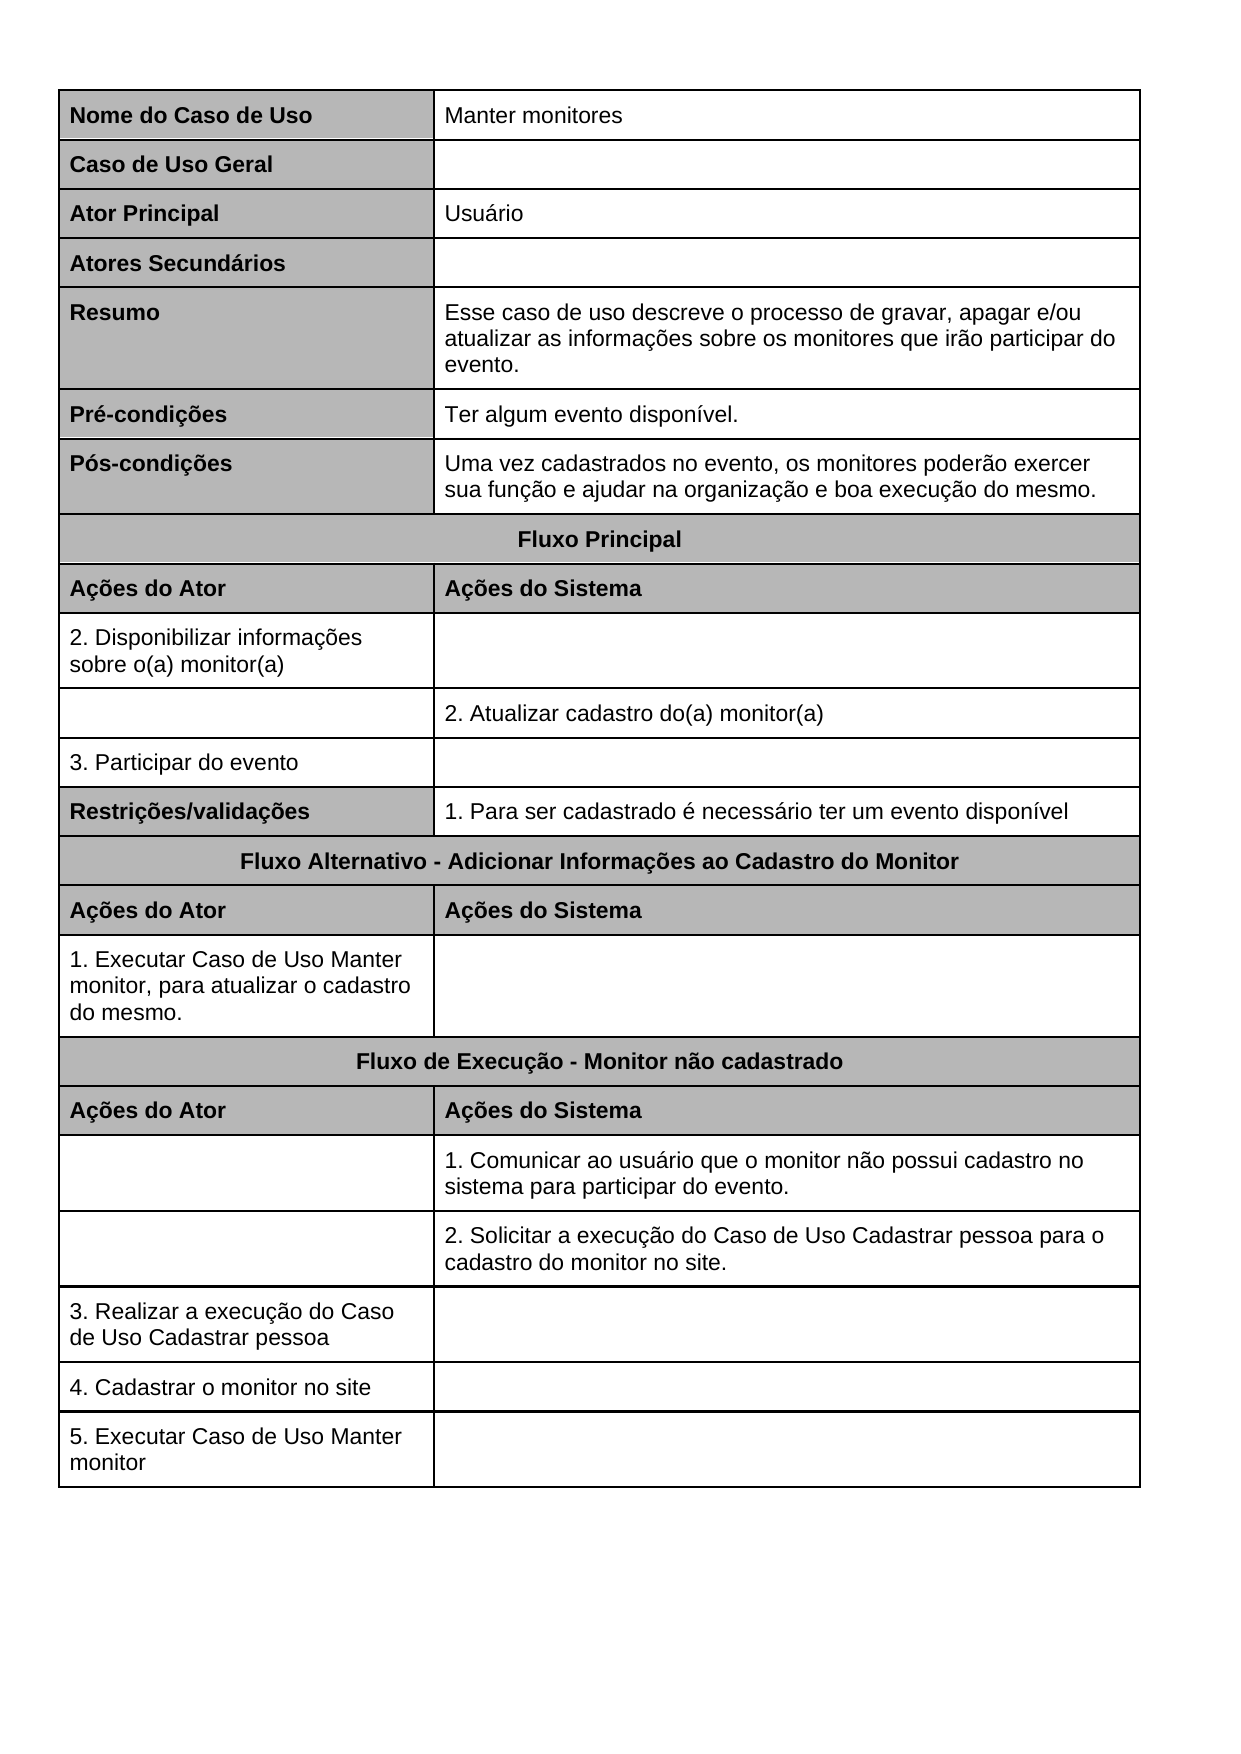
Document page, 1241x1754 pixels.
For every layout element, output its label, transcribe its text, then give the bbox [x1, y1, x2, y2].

table_cell 3. Realizar a execução do Caso de Uso Cadastrar pessoa [60, 1288, 433, 1361]
table_cell [435, 1288, 1139, 1361]
table_header Manter monitores [435, 91, 1139, 138]
table_cell [60, 1212, 433, 1285]
table_cell [435, 739, 1139, 786]
table_cell Ações do Ator [60, 1087, 433, 1134]
table_cell [60, 1136, 433, 1210]
table_cell Fluxo de Execução - Monitor não cadastrado [60, 1038, 1139, 1085]
table_cell Usuário [435, 190, 1139, 237]
table_cell 4. Cadastrar o monitor no site [60, 1363, 433, 1410]
table_cell [435, 936, 1139, 1036]
table_cell Pré-condições [60, 390, 433, 437]
table_cell 5. Executar Caso de Uso Manter monitor [60, 1413, 433, 1486]
table_cell Caso de Uso Geral [60, 141, 433, 188]
table_cell 1. Para ser cadastrado é necessário ter um evento disponível [435, 788, 1139, 835]
table_cell 2. Atualizar cadastro do(a) monitor(a) [435, 689, 1139, 737]
table_cell Ações do Sistema [435, 565, 1139, 612]
table_cell Uma vez cadastrados no evento, os monitores poderão exercer sua função e ajudar na organização e boa execução do mesmo. [435, 440, 1139, 513]
table_cell 3. Participar do evento [60, 739, 433, 786]
table_cell [435, 239, 1139, 286]
table_cell Ter algum evento disponível. [435, 390, 1139, 437]
table_cell Fluxo Principal [60, 515, 1139, 562]
table_cell [435, 614, 1139, 687]
table_cell Resumo [60, 288, 433, 388]
table_cell Ações do Ator [60, 886, 433, 934]
table_cell 2. Disponibilizar informações sobre o(a) monitor(a) [60, 614, 433, 687]
table_cell Esse caso de uso descreve o processo de gravar, apagar e/ou atualizar as informações sobre os monitores que irão participar do evento. [435, 288, 1139, 388]
table_cell Restrições/validações [60, 788, 433, 835]
table_cell [435, 141, 1139, 188]
table_cell Fluxo Alternativo - Adicionar Informações ao Cadastro do Monitor [60, 837, 1139, 884]
table_cell Ações do Sistema [435, 886, 1139, 934]
table_cell 1. Executar Caso de Uso Manter monitor, para atualizar o cadastro do mesmo. [60, 936, 433, 1036]
table_cell Ações do Ator [60, 565, 433, 612]
table_header Nome do Caso de Uso [60, 91, 433, 138]
table_cell 2. Solicitar a execução do Caso de Uso Cadastrar pessoa para o cadastro do monitor no site. [435, 1212, 1139, 1285]
table_cell Pós-condições [60, 440, 433, 513]
table_cell [435, 1413, 1139, 1486]
table_cell [435, 1363, 1139, 1410]
table_cell Atores Secundários [60, 239, 433, 286]
table_cell [60, 689, 433, 737]
table_cell Ações do Sistema [435, 1087, 1139, 1134]
table_cell 1. Comunicar ao usuário que o monitor não possui cadastro no sistema para participar do evento. [435, 1136, 1139, 1210]
table_cell Ator Principal [60, 190, 433, 237]
